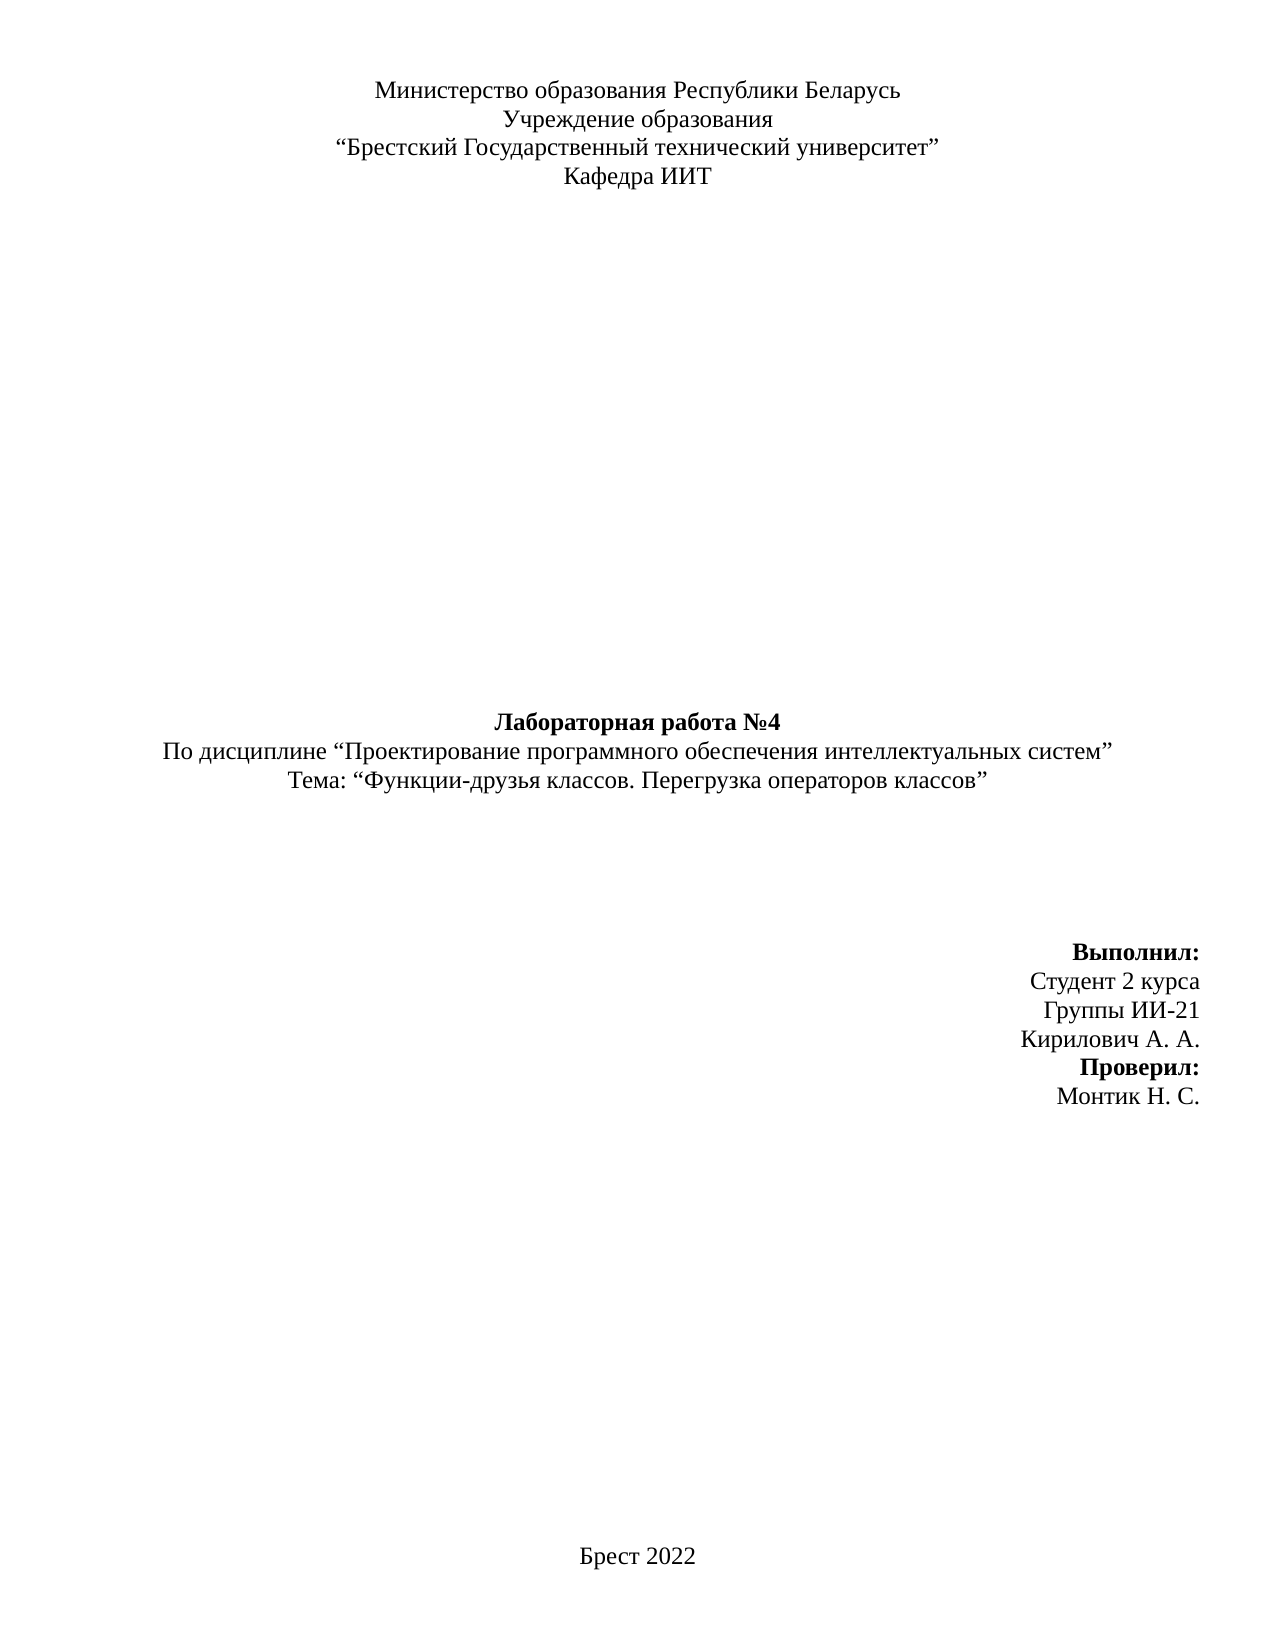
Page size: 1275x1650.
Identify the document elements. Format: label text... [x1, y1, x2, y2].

text По дисциплине “Проектирование программного обеспечения интеллектуальных систем” [75, 736, 1200, 765]
text Выполнил: [75, 937, 1200, 966]
text Группы ИИ-21 [75, 995, 1200, 1024]
text “Брестский Государственный технический университет” [75, 132, 1200, 161]
text Учреждение образования [75, 104, 1200, 132]
text Кафедра ИИТ [75, 161, 1200, 190]
text Министерство образования Республики Беларусь [75, 75, 1200, 104]
text Студент 2 курса [75, 966, 1200, 995]
text Проверил: [75, 1052, 1200, 1081]
text Лабораторная работа №4 [75, 707, 1200, 736]
text Кирилович А. А. [75, 1024, 1200, 1052]
text Монтик Н. С. [75, 1081, 1200, 1110]
text Тема: “Функции-друзья классов. Перегрузка операторов классов” [75, 765, 1200, 794]
text Брест 2022 [75, 1541, 1200, 1570]
